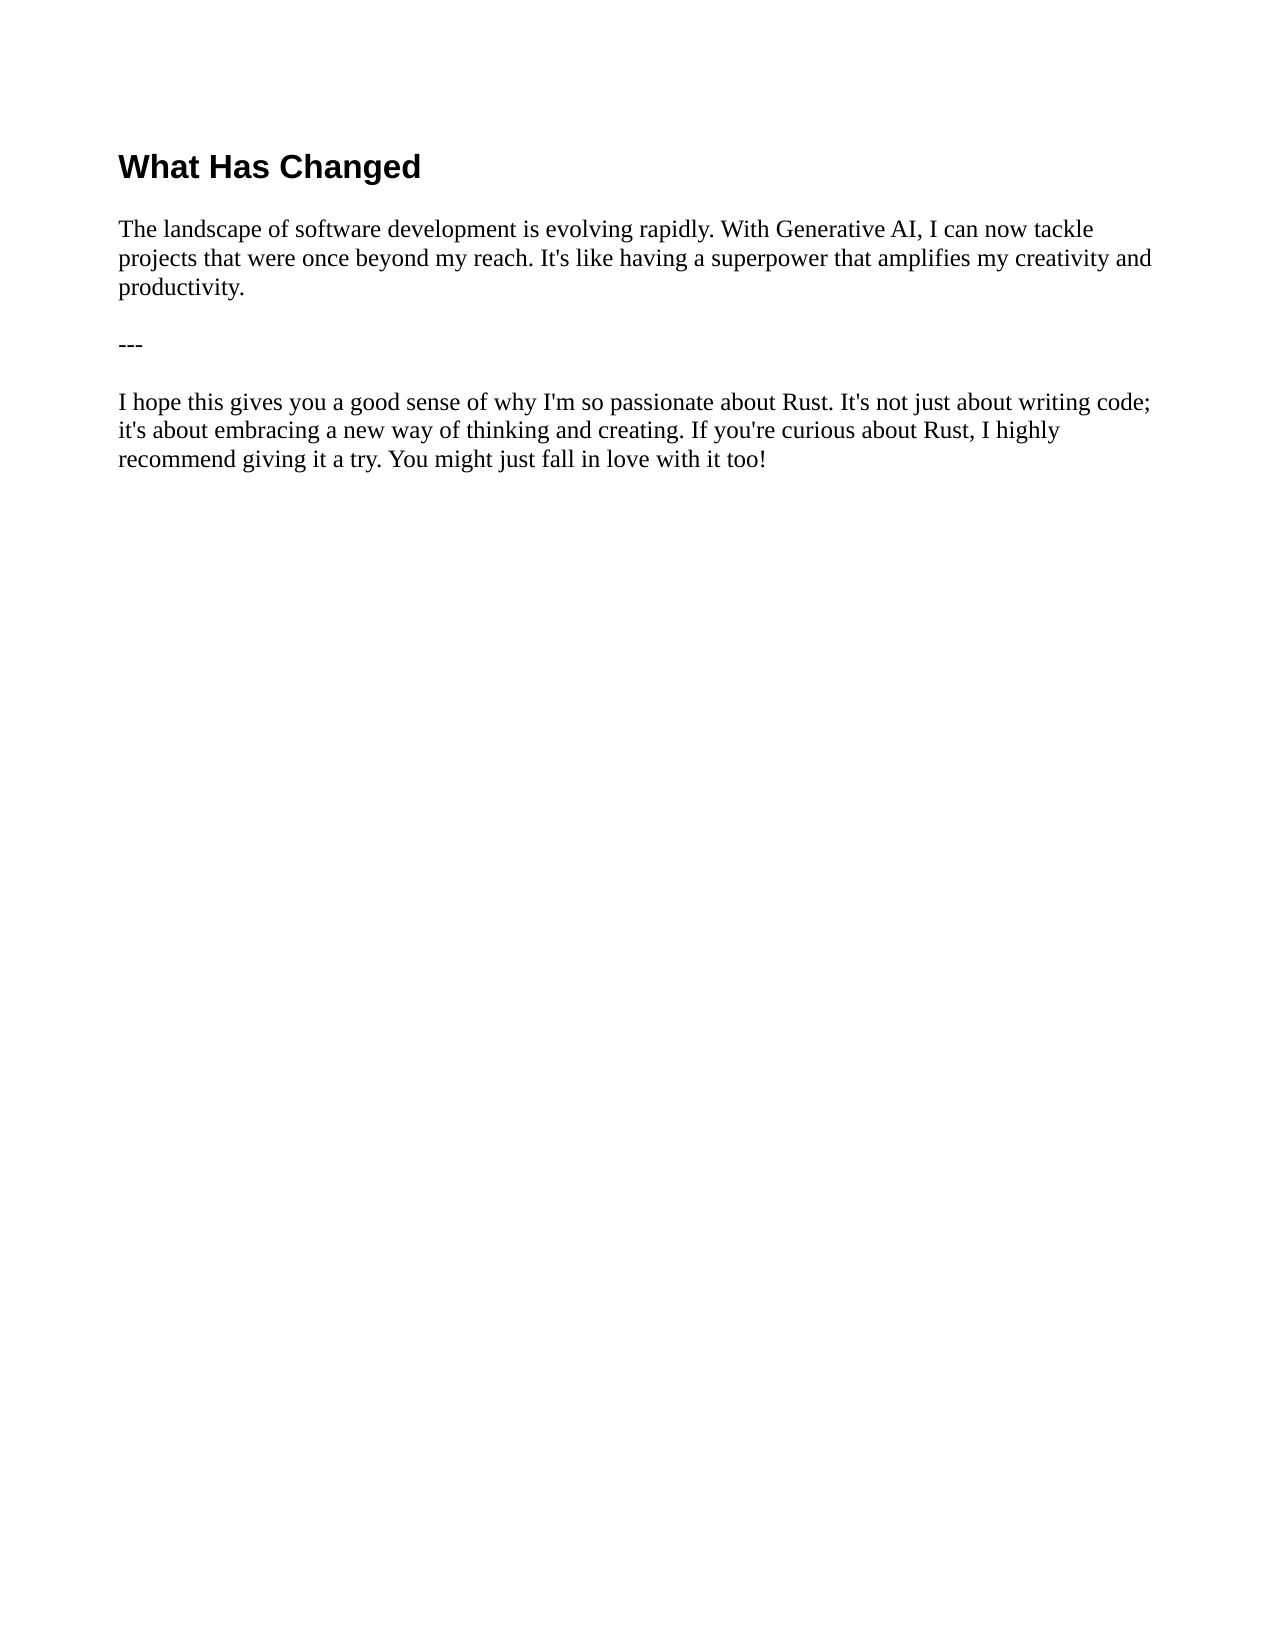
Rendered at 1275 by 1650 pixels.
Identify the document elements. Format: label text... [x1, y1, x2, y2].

text I hope this gives you a good sense of why I'm so passionate about Rust. It's not just about writing code; it's about embracing a new way of thinking and creating. If you're curious about Rust, I highly recommend giving it a try. You might just fall in love with it too! [118, 387, 1157, 473]
text The landscape of software development is evolving rapidly. With Generative AI, I can now tackle projects that were once beyond my reach. It's like having a superpower that amplifies my creativity and productivity. [118, 214, 1157, 300]
text What Has Changed [118, 147, 1157, 185]
text --- [118, 329, 1157, 358]
